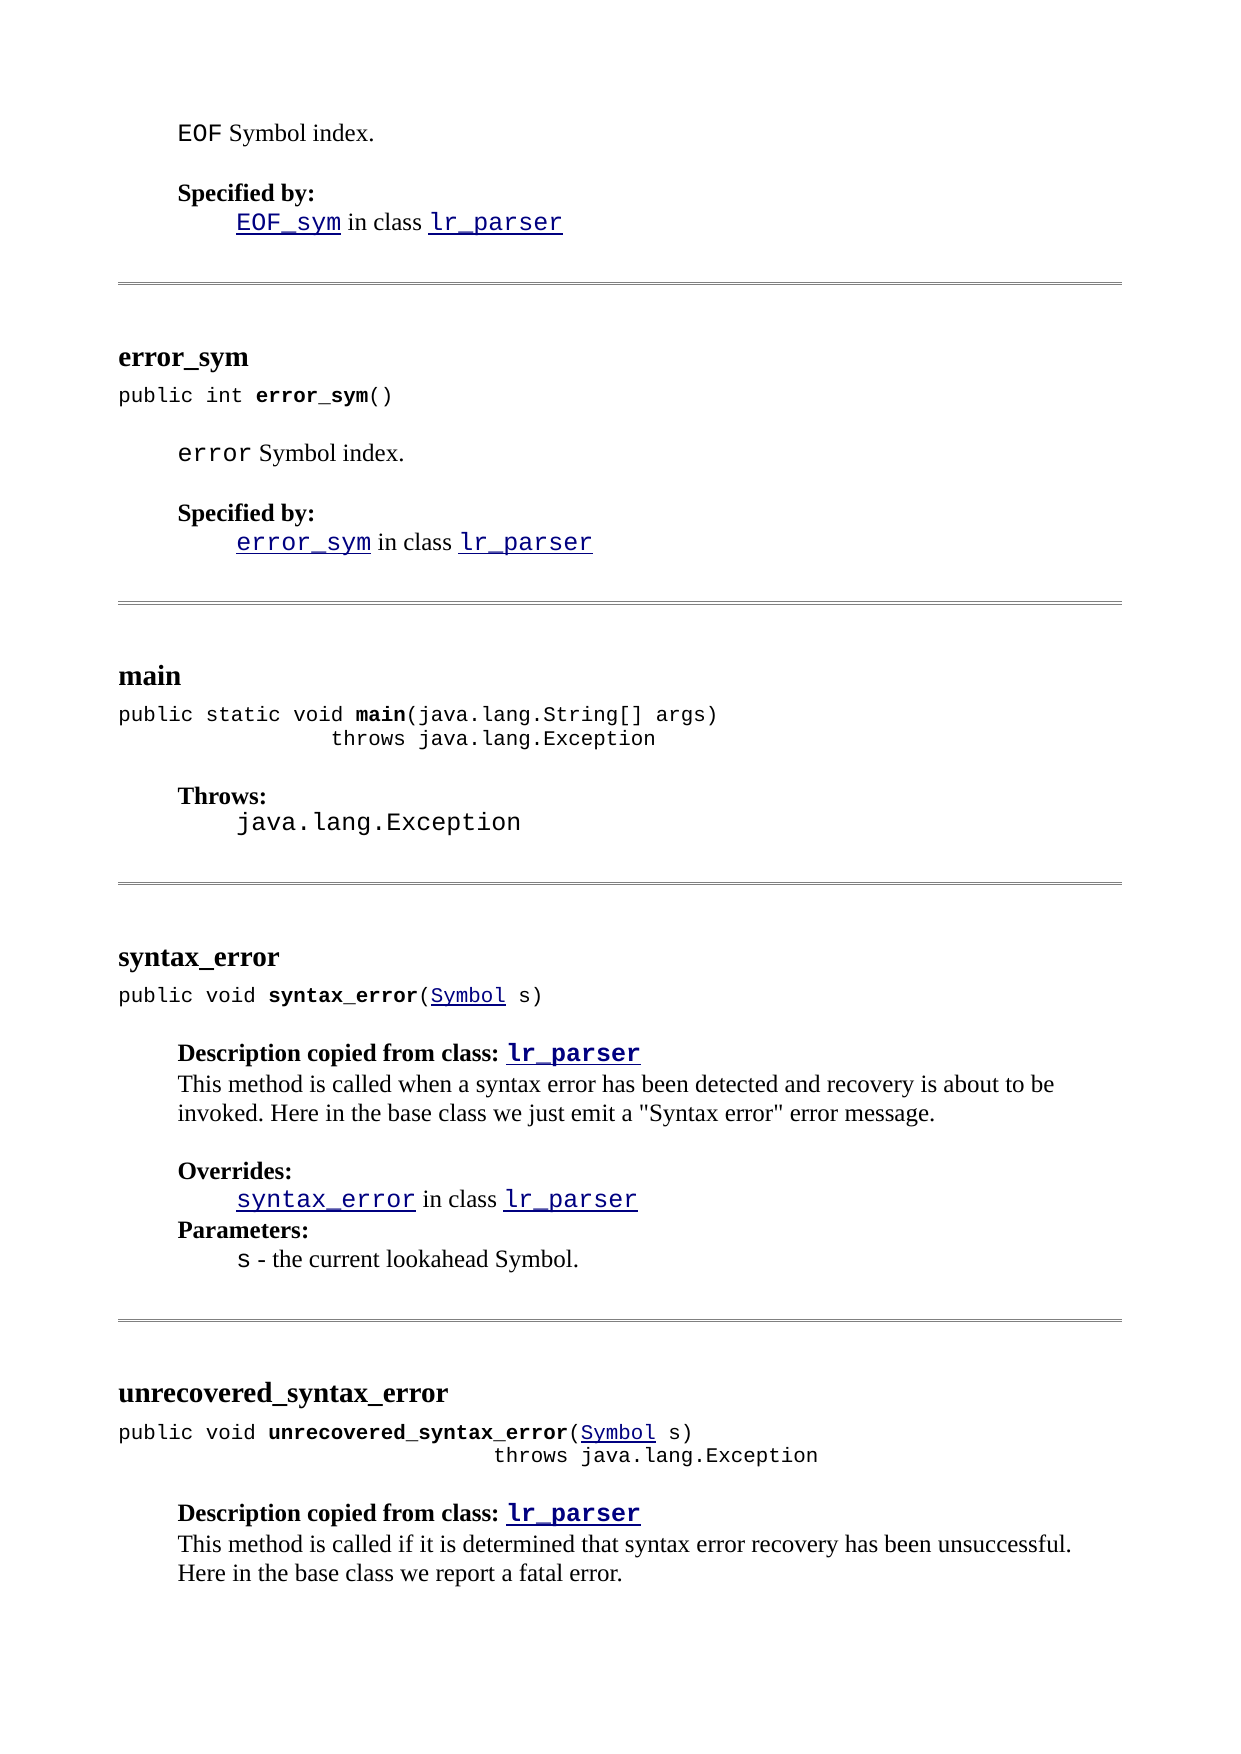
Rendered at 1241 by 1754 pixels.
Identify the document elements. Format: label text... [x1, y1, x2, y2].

subtitle Parameters: [177, 1215, 1122, 1244]
list Description copied from class: lr_parser [177, 1498, 1122, 1529]
list EOF Symbol index. [177, 118, 1122, 149]
list Description copied from class: lr_parser [177, 1038, 1122, 1069]
text public void syntax_error(Symbol s) [118, 985, 1122, 1008]
list error Symbol index. [177, 438, 1122, 469]
list s - the current lookahead Symbol. [236, 1244, 1122, 1275]
text public static void main(java.lang.String[] args) [118, 704, 1122, 728]
subtitle Specified by: [177, 178, 1122, 207]
list This method is called if it is determined that syntax error recovery has been unsuccessful. Here in the base class we report a fatal error. [177, 1529, 1122, 1587]
subtitle unrecovered_syntax_error [118, 1376, 1122, 1409]
text throws java.lang.Exception [118, 1445, 1122, 1469]
subtitle syntax_error [118, 939, 1122, 972]
subtitle main [118, 658, 1122, 692]
list error_sym in class lr_parser [236, 527, 1122, 558]
list EOF_sym in class lr_parser [236, 207, 1122, 238]
list java.lang.Exception [236, 810, 1122, 838]
text throws java.lang.Exception [118, 728, 1122, 752]
list This method is called when a syntax error has been detected and recovery is about to be invoked. Here in the base class we just emit a "Syntax error" error message. [177, 1069, 1122, 1126]
subtitle Throws: [177, 781, 1122, 810]
subtitle Specified by: [177, 498, 1122, 527]
subtitle Overrides: [177, 1156, 1122, 1184]
text public void unrecovered_syntax_error(Symbol s) [118, 1422, 1122, 1445]
subtitle error_sym [118, 339, 1122, 372]
list syntax_error in class lr_parser [236, 1184, 1122, 1215]
text public int error_sym() [118, 385, 1122, 408]
